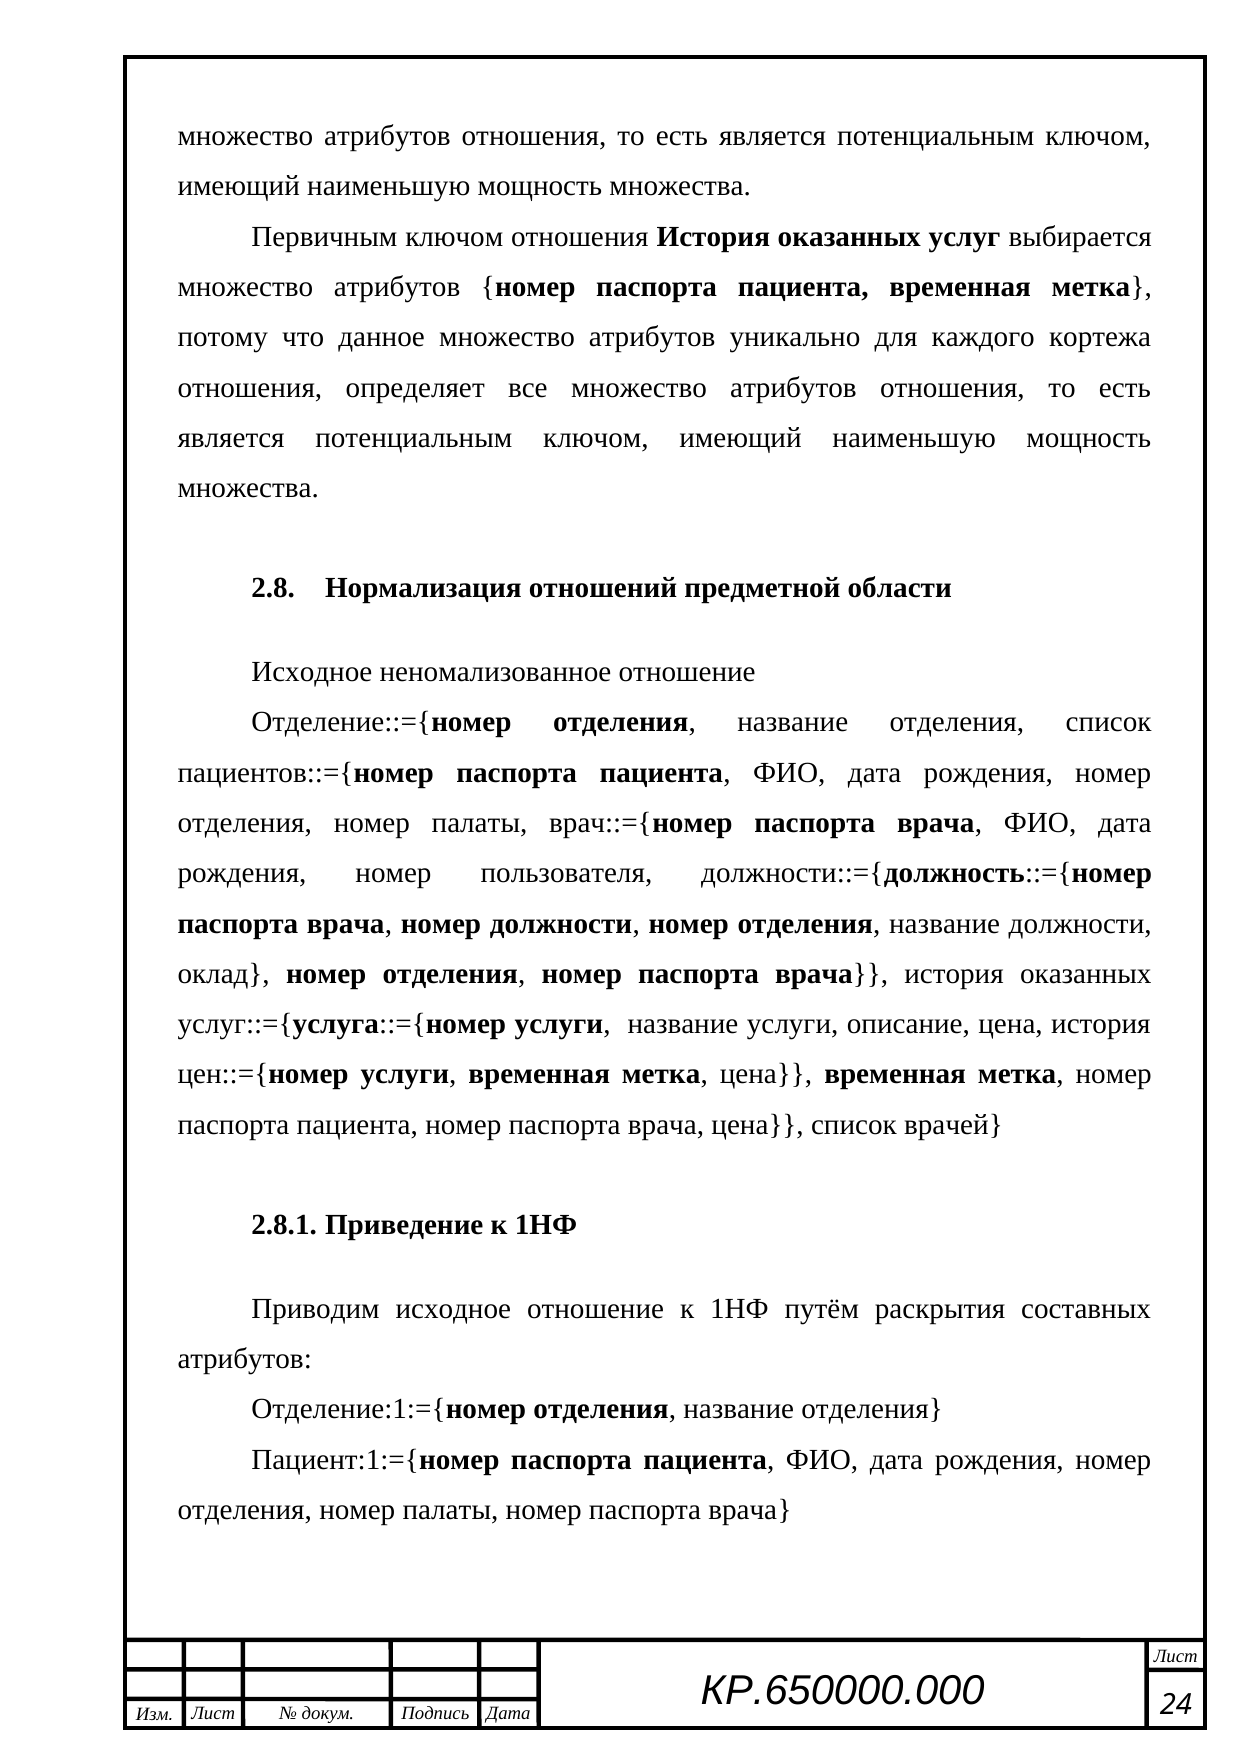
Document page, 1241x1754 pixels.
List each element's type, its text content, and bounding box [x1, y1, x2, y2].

text множество атрибутов отношения, то есть является потенциальным ключом, имеющий наименьшую мощность множества. [177, 118, 1152, 202]
subtitle Приведение к 1НФ [577, 1207, 1152, 1241]
text Первичным ключом отношения История оказанных услуг выбирается множество атрибутов {номер паспорта пациента, временная метка}, потому что данное множество атрибутов уникально для каждого кортежа отношения, определяет все множество атрибутов отношения, то есть является потенциальным ключом, имеющий наименьшую мощность множества. [177, 219, 1152, 504]
text Отделение:1:={номер отделения, название отделения} [177, 1391, 1152, 1425]
text Исходное неномализованное отношение [177, 654, 1152, 688]
text Пациент:1:={номер паспорта пациента, ФИО, дата рождения, номер отделения, номер палаты, номер паспорта врача} [177, 1442, 1152, 1526]
subtitle Приведение к 1НФ [177, 1207, 325, 1241]
subtitle Нормализация отношений предметной области [952, 571, 1152, 604]
subtitle Нормализация отношений предметной области [177, 571, 325, 604]
text Приводим исходное отношение к 1НФ путём раскрытия составных атрибутов: [177, 1291, 1152, 1375]
text Отделение::={номер отделения, название отделения, список пациентов::={номер паспорта пациента, ФИО, дата рождения, номер отделения, номер палаты, врач::={номер паспорта врача, ФИО, дата рождения, номер пользователя, должности::={должность::={номер паспорта врача, номер должности, номер отделения, название должности, оклад}, номер отделения, номер паспорта врача}}, история оказанных услуг::={услуга::={номер услуги, название услуги, описание, цена, история цен::={номер услуги, временная метка, цена}}, временная метка, номер паспорта пациента, номер паспорта врача, цена}}, список врачей} [177, 704, 1152, 1141]
